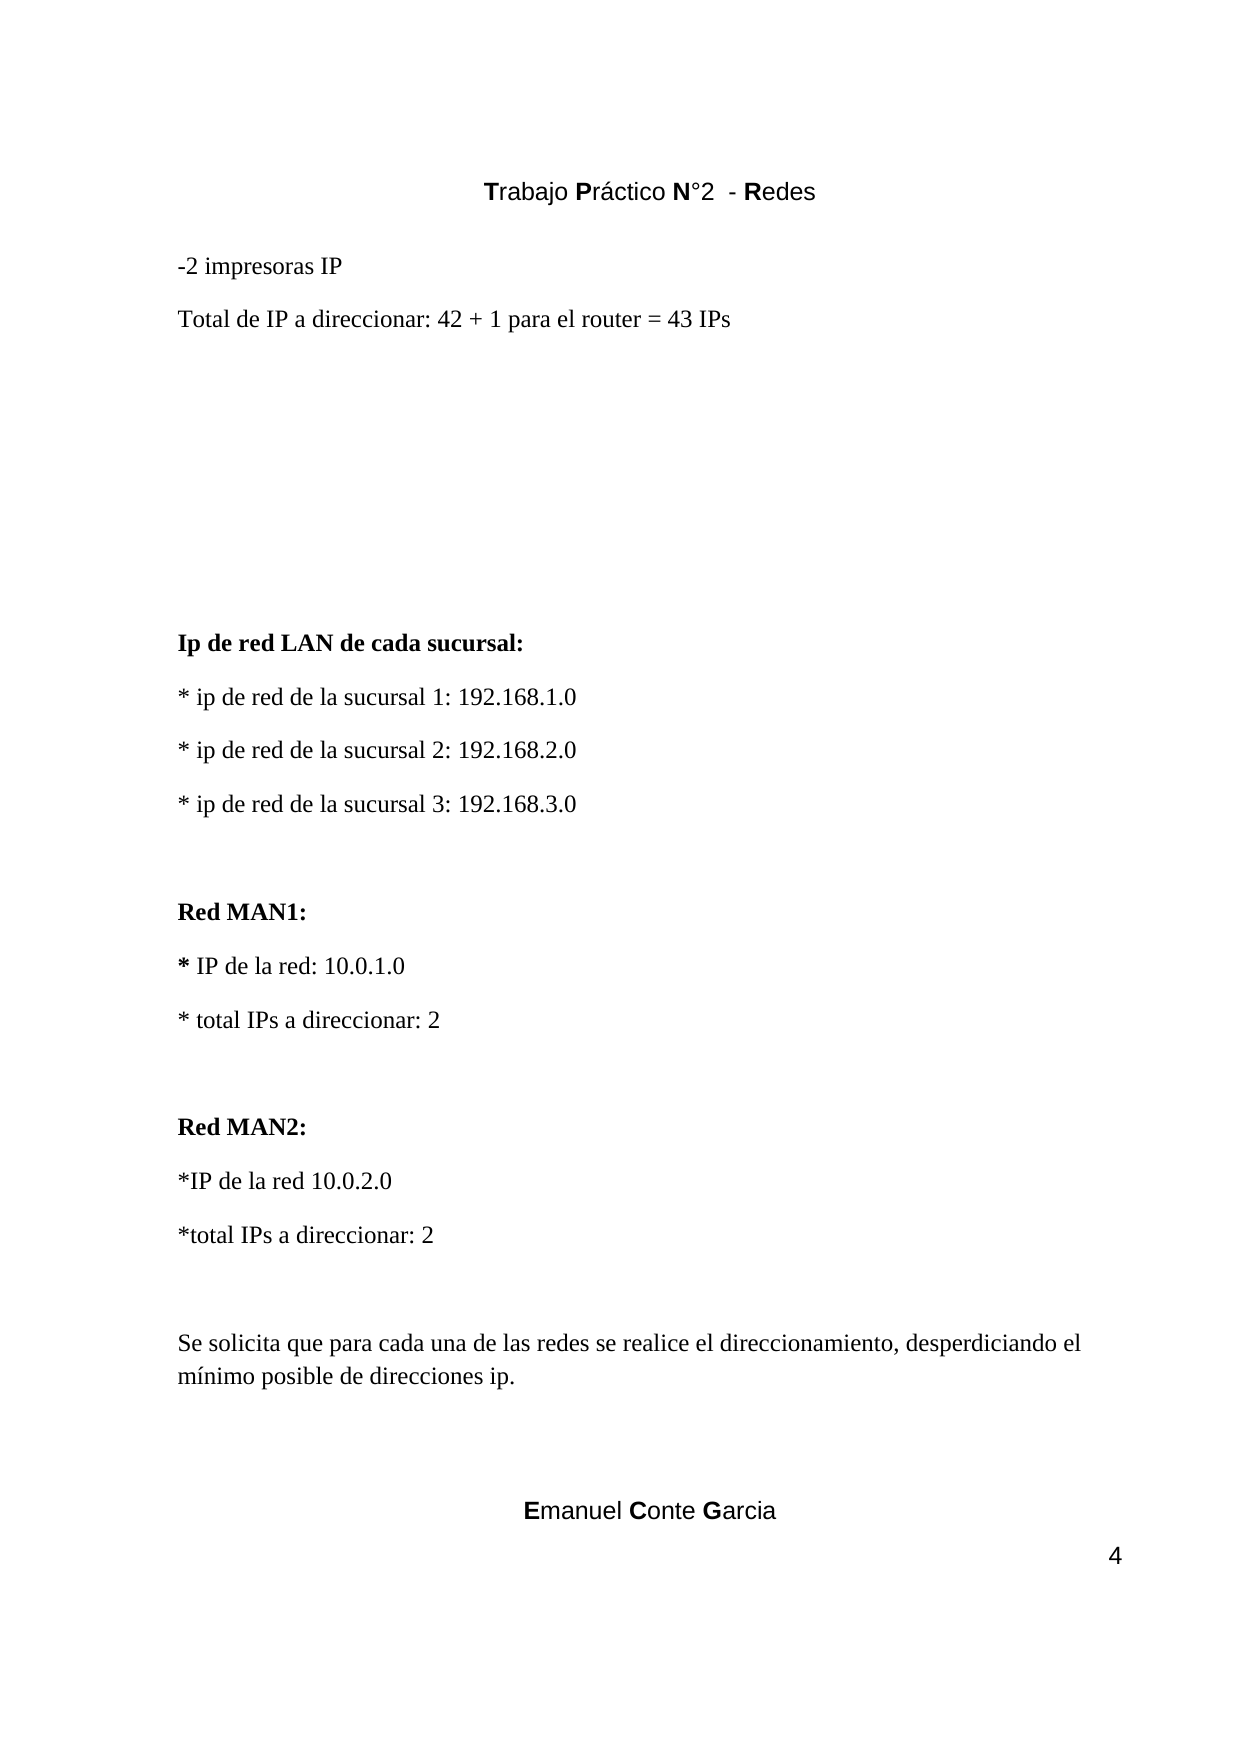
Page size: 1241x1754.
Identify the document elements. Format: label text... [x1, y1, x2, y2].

text Red MAN2: [177, 1112, 1122, 1141]
text Se solicita que para cada una de las redes se realice el direccionamiento, desperdiciando el mínimo posible de direcciones ip. [177, 1328, 1122, 1389]
text *IP de la red 10.0.2.0 [177, 1166, 1122, 1195]
text * IP de la red: 10.0.1.0 [177, 951, 1122, 979]
text * ip de red de la sucursal 1: 192.168.1.0 [177, 682, 1122, 710]
text * total IPs a direccionar: 2 [177, 1005, 1122, 1033]
text *total IPs a direccionar: 2 [177, 1220, 1122, 1249]
text * ip de red de la sucursal 2: 192.168.2.0 [177, 735, 1122, 764]
text Red MAN1: [177, 897, 1122, 926]
text Total de IP a direccionar: 42 + 1 para el router = 43 IPs [177, 304, 1122, 333]
text -2 impresoras IP [177, 251, 1122, 279]
text * ip de red de la sucursal 3: 192.168.3.0 [177, 789, 1122, 818]
text Ip de red LAN de cada sucursal: [177, 628, 1122, 656]
